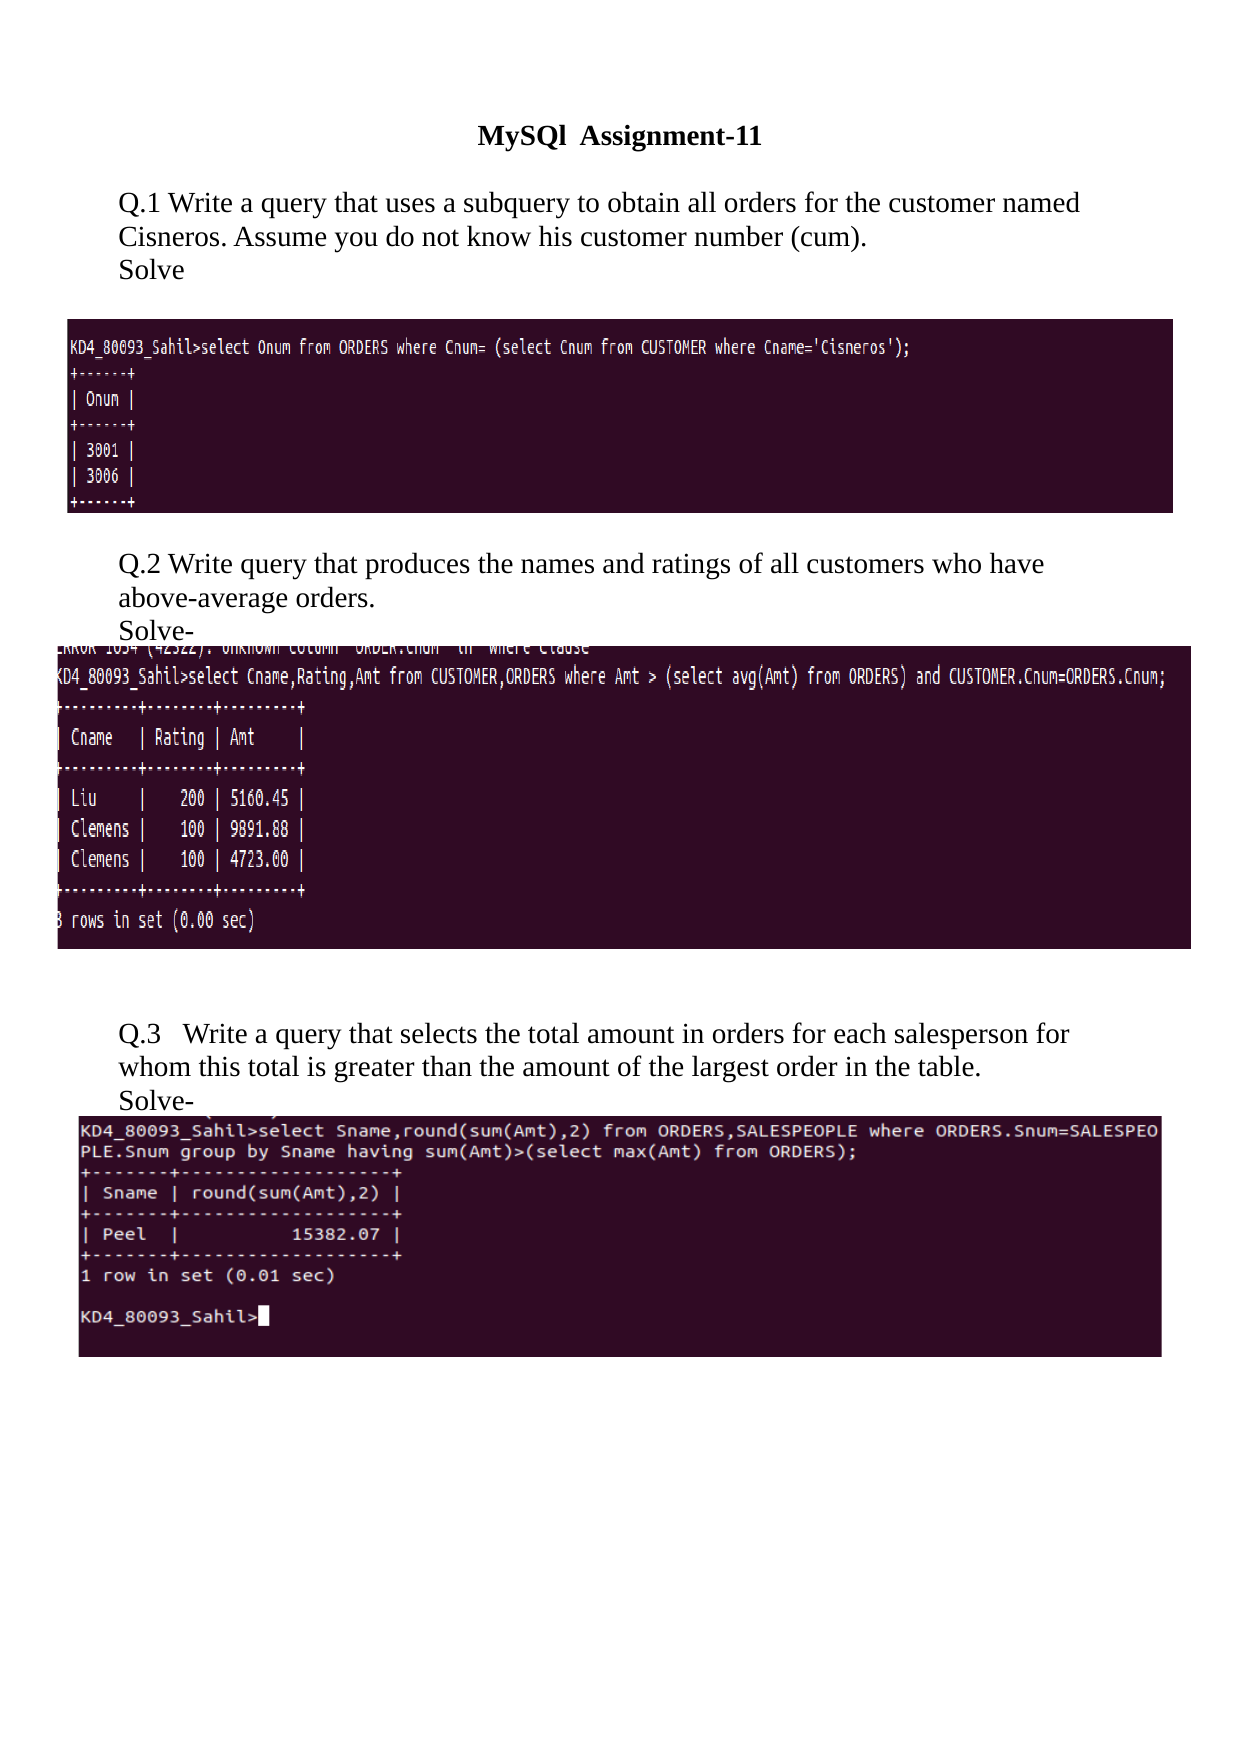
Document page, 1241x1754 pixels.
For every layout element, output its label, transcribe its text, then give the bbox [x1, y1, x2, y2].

text Q.1 Write a query that uses a subquery to obtain all orders for the customer named Cisneros. Assume you do not know his customer number (cum). [118, 185, 1122, 252]
text Q.3 Write a query that selects the total amount in orders for each salesperson for whom this total is greater than the amount of the largest order in the table. [118, 1016, 1122, 1083]
picture [57, 646, 1191, 949]
picture [67, 319, 1173, 513]
text Solve [118, 252, 1122, 286]
text Q.2 Write query that produces the names and ratings of all customers who have above-average orders. [118, 546, 1122, 613]
text Solve- [118, 613, 1122, 646]
text Solve- [118, 1083, 1122, 1116]
text MySQl Assignment-11 [118, 118, 1122, 152]
picture [78, 1116, 1162, 1357]
